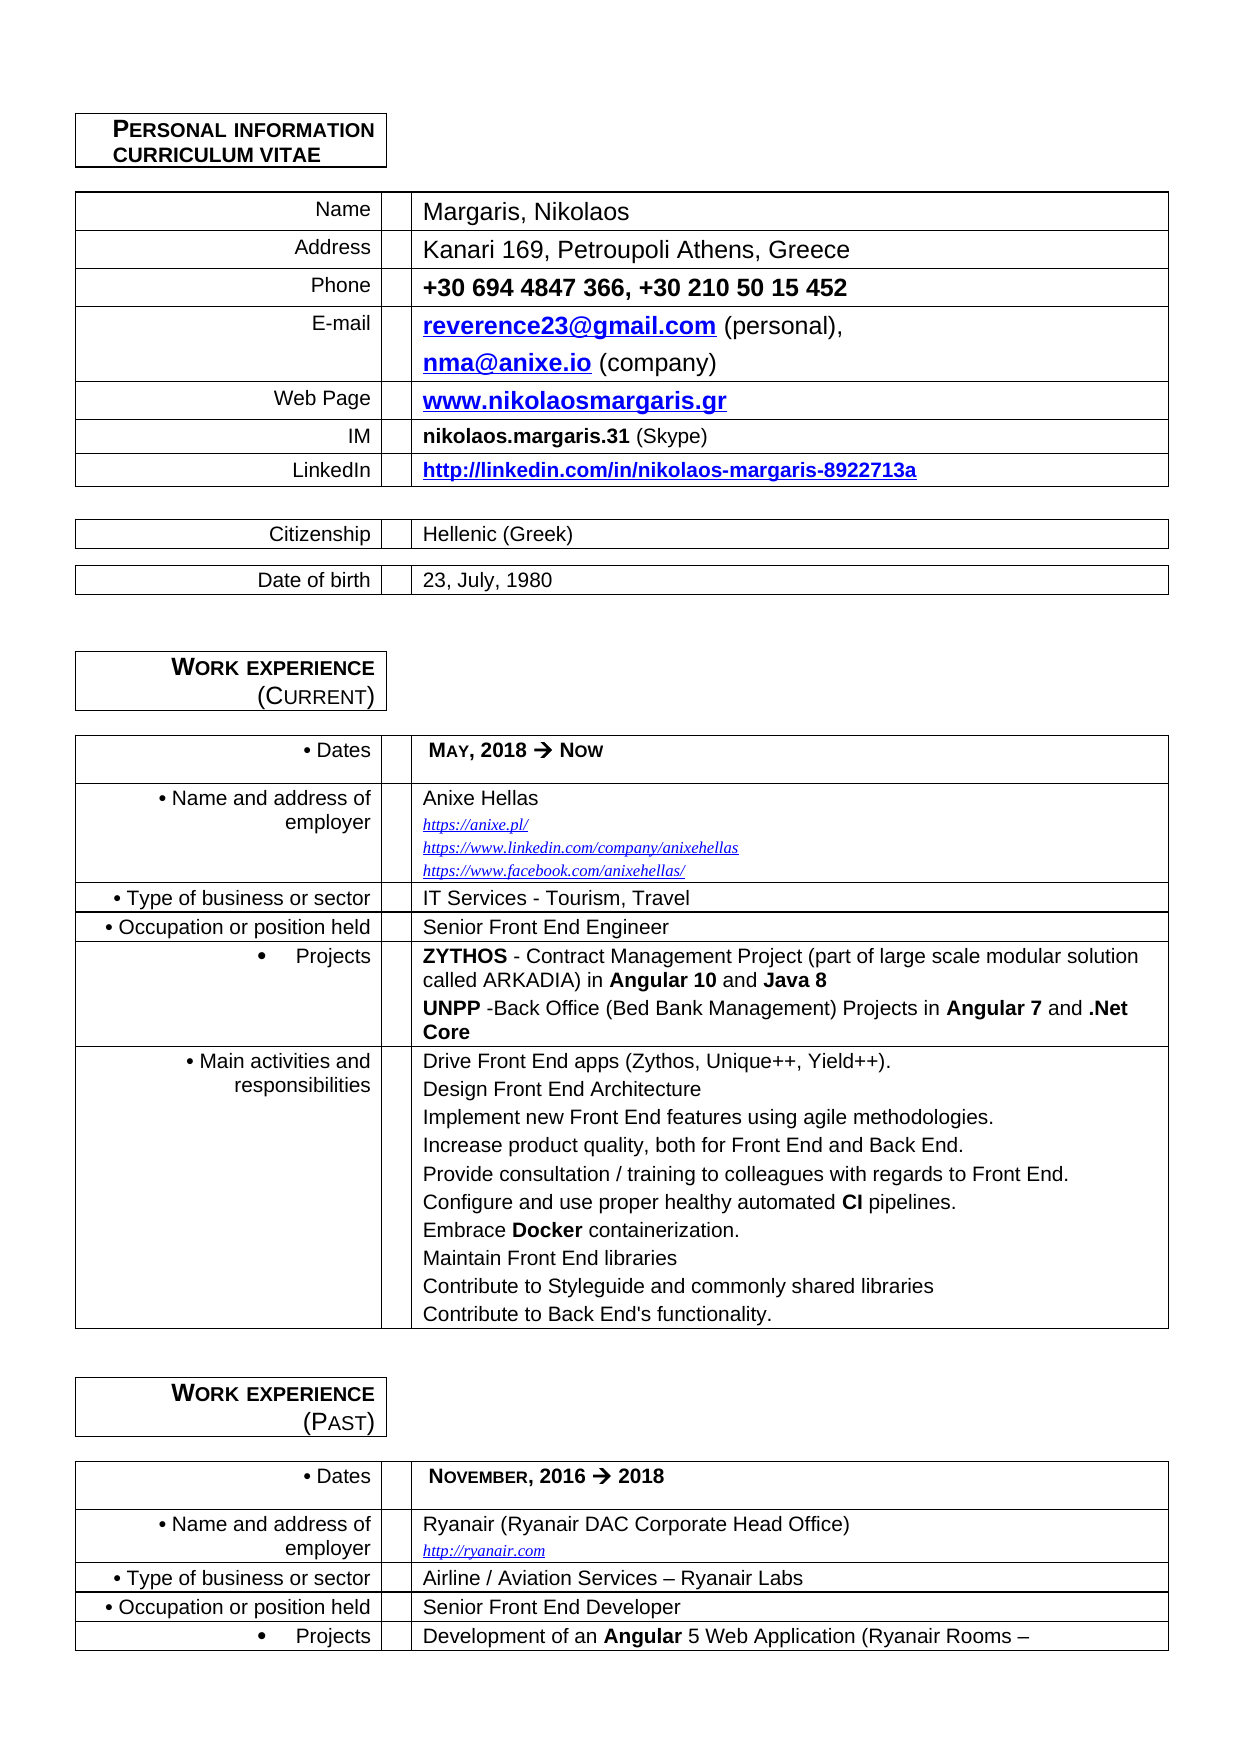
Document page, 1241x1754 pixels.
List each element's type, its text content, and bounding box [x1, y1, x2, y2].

table_cell http://linkedin.com/in/nikolaos-margaris-8922713a [412, 454, 1168, 486]
table_cell IT Services - Tourism, Travel [412, 883, 1168, 911]
table_header Personal information CURRICULUM VITAE [76, 114, 386, 166]
table_cell • Name and address of employer [76, 784, 381, 882]
table_cell • Type of business or sector [76, 1563, 381, 1591]
table_header Work experience (Current) [76, 652, 386, 710]
table_cell Kanari 169, Petroupoli Athens, Greece [412, 231, 1168, 268]
table_header [382, 566, 411, 594]
table_cell • Name and address of employer [76, 1510, 381, 1562]
table_header Hellenic (Greek) [412, 520, 1168, 548]
table_cell Ryanair (Ryanair DAC Corporate Head Office) http://ryanair.com [412, 1510, 1168, 1562]
table_cell Phone [76, 269, 381, 306]
table_header Work experience (Past) [76, 1378, 386, 1436]
table_cell Projects [76, 942, 381, 1046]
table_cell [382, 231, 411, 268]
table_cell Senior Front End Developer [412, 1593, 1168, 1621]
table_cell [382, 784, 411, 882]
table_cell www.nikolaosmargaris.gr [412, 382, 1168, 419]
table_cell Development of an Angular 5 Web Application (Ryanair Rooms – [412, 1622, 1168, 1650]
table_cell Address [76, 231, 381, 268]
table_header Name [76, 193, 381, 229]
table_cell [382, 454, 411, 486]
table_cell • Occupation or position held [76, 1593, 381, 1621]
table_cell [382, 269, 411, 306]
table_cell reverence23@gmail.com (personal), nma@anixe.io (company) [412, 307, 1168, 381]
table_cell Airline / Aviation Services – Ryanair Labs [412, 1563, 1168, 1591]
table_cell nikolaos.margaris.31 (Skype) [412, 420, 1168, 452]
table_cell +30 694 4847 366, +30 210 50 15 452 [412, 269, 1168, 306]
table_header [382, 193, 411, 229]
table_header May, 2018  Now [412, 736, 1168, 783]
table_cell Drive Front End apps (Zythos, Unique++, Yield++). Design Front End Architecture Implement new Front End features using agile methodologies. Increase product quality, both for Front End and Back End. Provide consultation / training to colleagues with regards to Front End. Configure and use proper healthy automated CI pipelines. Embrace Docker containerization. Maintain Front End libraries Contribute to Styleguide and commonly shared libraries Contribute to Back End's functionality. [412, 1047, 1168, 1328]
table_cell Projects [76, 1622, 381, 1650]
table_header Margaris, Nikolaos [412, 193, 1168, 229]
table_cell [382, 1563, 411, 1591]
table_cell Senior Front End Engineer [412, 913, 1168, 941]
table_header [382, 520, 411, 548]
table_cell • Type of business or sector [76, 883, 381, 911]
table_cell [382, 420, 411, 452]
table_header Date of birth [76, 566, 381, 594]
table_cell [382, 382, 411, 419]
table_cell [382, 1047, 411, 1328]
table_cell Anixe Hellas https://anixe.pl/ https://www.linkedin.com/company/anixehellas https://www.facebook.com/anixehellas/ [412, 784, 1168, 882]
table_cell LinkedIn [76, 454, 381, 486]
table_cell IM [76, 420, 381, 452]
table_cell [382, 883, 411, 911]
table_header • Dates [76, 1462, 381, 1509]
table_cell • Main activities and responsibilities [76, 1047, 381, 1328]
table_cell [382, 942, 411, 1046]
table_cell E-mail [76, 307, 381, 381]
table_cell [382, 307, 411, 381]
table_cell Web Page [76, 382, 381, 419]
table_header November, 2016  2018 [412, 1462, 1168, 1509]
table_header 23, July, 1980 [412, 566, 1168, 594]
table_cell ZYTHOS - Contract Management Project (part of large scale modular solution called ARKADIA) in Angular 10 and Java 8 UNPP -Back Office (Bed Bank Management) Projects in Angular 7 and .Net Core [412, 942, 1168, 1046]
table_cell [382, 1622, 411, 1650]
table_header [382, 1462, 411, 1509]
table_header [382, 736, 411, 783]
table_header • Dates [76, 736, 381, 783]
table_cell • Occupation or position held [76, 913, 381, 941]
table_header Citizenship [76, 520, 381, 548]
table_cell [382, 913, 411, 941]
table_cell [382, 1510, 411, 1562]
table_cell [382, 1593, 411, 1621]
